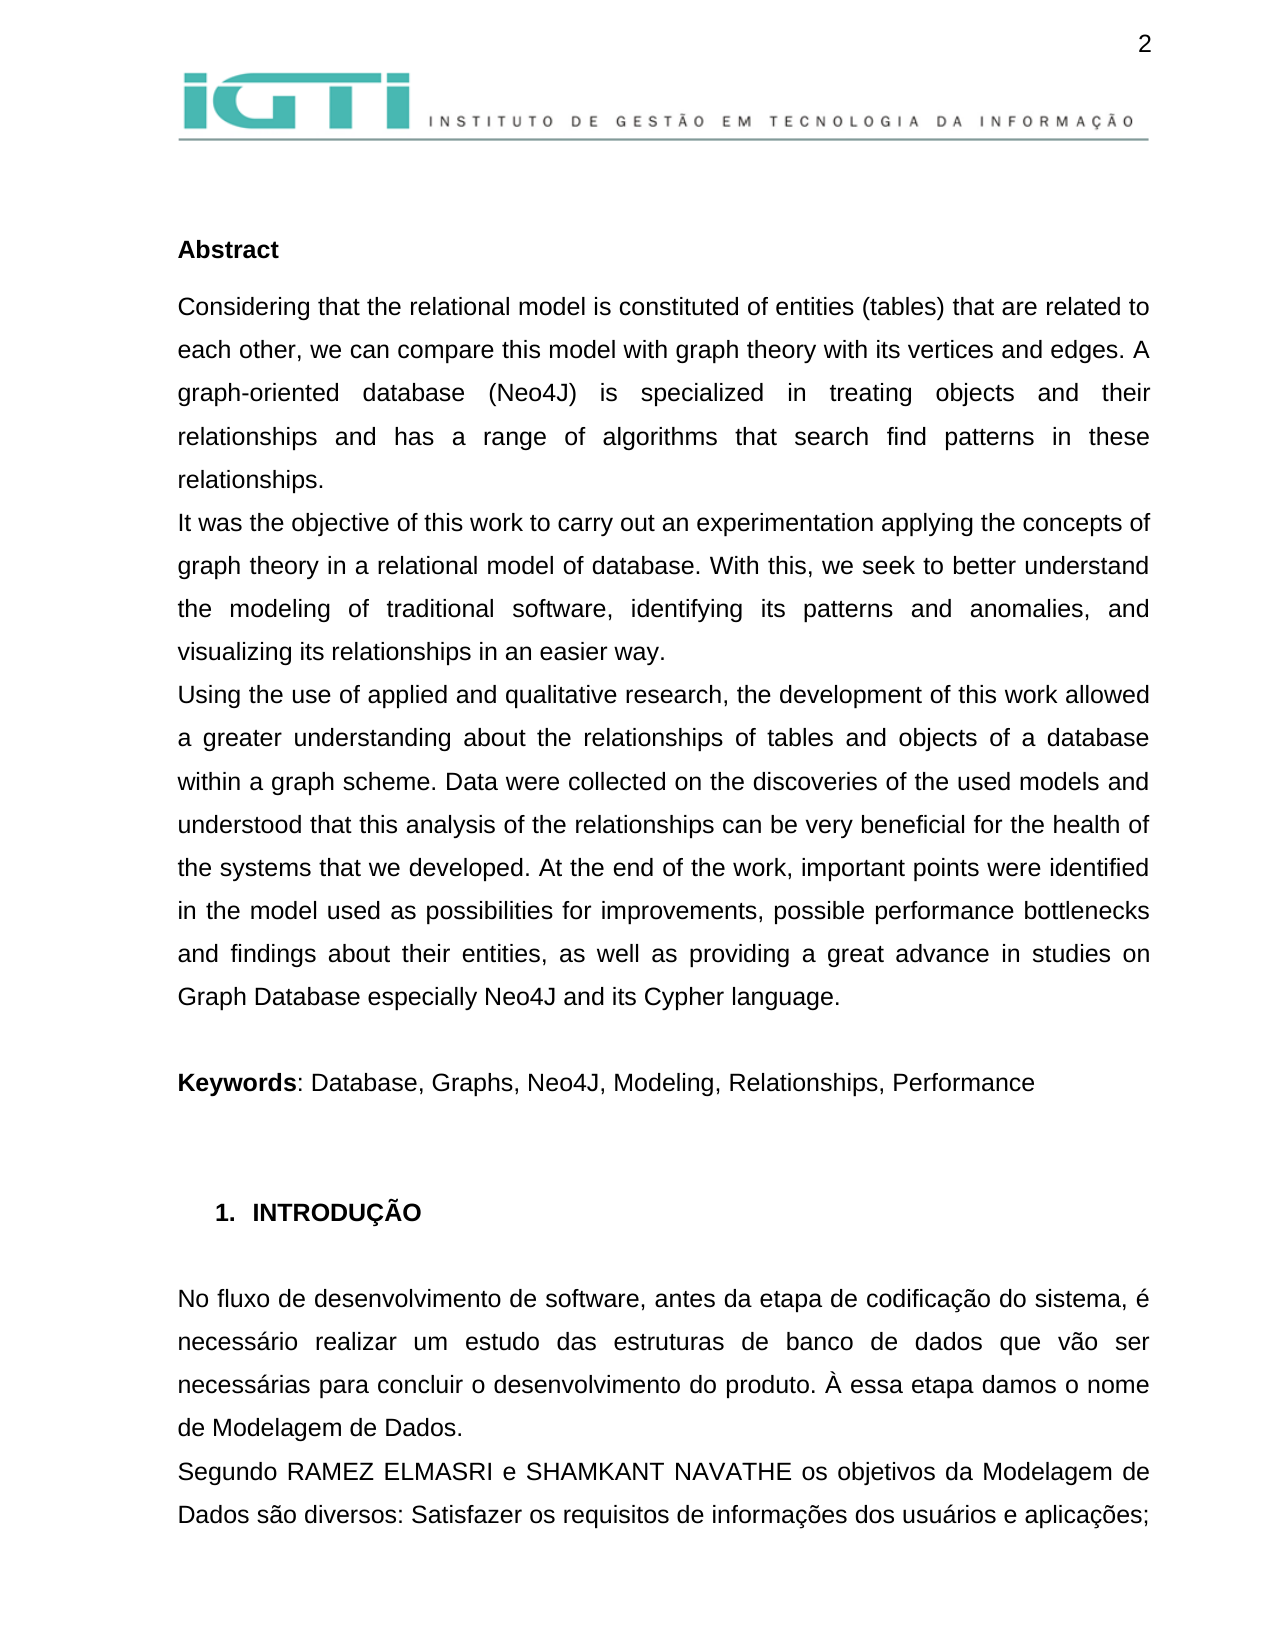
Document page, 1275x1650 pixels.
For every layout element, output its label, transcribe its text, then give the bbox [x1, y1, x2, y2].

text It was the objective of this work to carry out an experimentation applying the concepts of graph theory in a relational model of database. With this, we seek to better understand the modeling of traditional software, identifying its patterns and anomalies, and visualizing its relationships in an easier way. [177, 508, 1152, 666]
text Segundo RAMEZ ELMASRI e SHAMKANT NAVATHE os objetivos da Modelagem de Dados são diversos: Satisfazer os requisitos de informações dos usuários e aplicações; [177, 1457, 1152, 1528]
text Considering that the relational model is constituted of entities (tables) that are related to each other, we can compare this model with graph theory with its vertices and edges. A graph-oriented database (Neo4J) is specialized in treating objects and their relationships and has a range of algorithms that search find patterns in these relationships. [177, 292, 1152, 493]
list INTRODUÇÃO [215, 1198, 1152, 1227]
text Abstract [177, 235, 1152, 292]
text Using the use of applied and qualitative research, the development of this work allowed a greater understanding about the relationships of tables and objects of a database within a graph scheme. Data were collected on the discoveries of the used models and understood that this analysis of the relationships can be very beneficial for the health of the systems that we developed. At the end of the work, important points were identified in the model used as possibilities for improvements, possible performance bottlenecks and findings about their entities, as well as providing a great advance in studies on Graph Database especially Neo4J and its Cypher language. [177, 680, 1152, 1011]
text No fluxo de desenvolvimento de software, antes da etapa de codificação do sistema, é necessário realizar um estudo das estruturas de banco de dados que vão ser necessárias para concluir o desenvolvimento do produto. À essa etapa damos o nome de Modelagem de Dados. [177, 1284, 1152, 1442]
picture [178, 59, 1151, 151]
